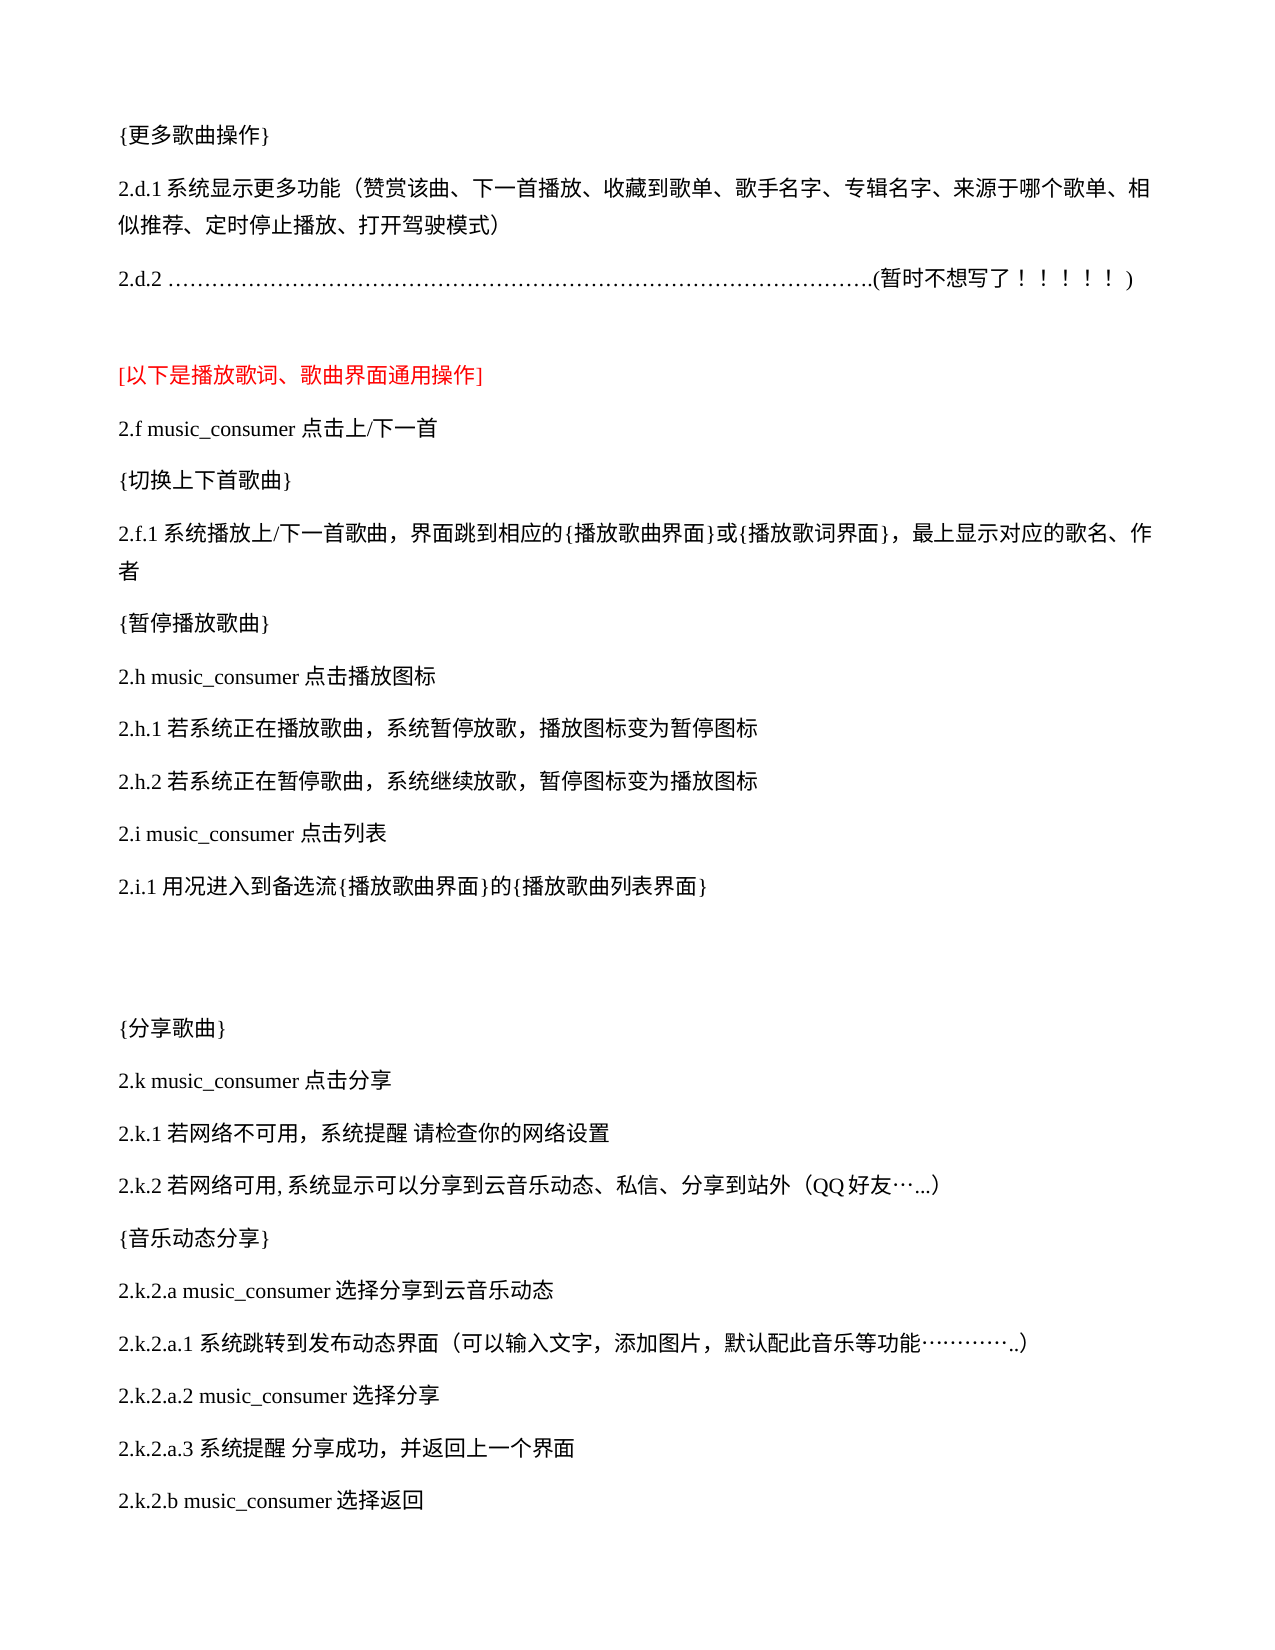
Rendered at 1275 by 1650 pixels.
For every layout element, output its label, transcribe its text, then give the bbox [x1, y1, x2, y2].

text 2.f music_consumer 点击上/下一首 [118, 411, 1157, 442]
text 2.k.2.a music_consumer选择分享到云音乐动态 [118, 1273, 1157, 1305]
text 2.k.2.b music_consumer选择返回 [118, 1483, 1157, 1515]
text 2.k.2.a.2 music_consumer 选择分享 [118, 1378, 1157, 1410]
text 2.h.1 若系统正在播放歌曲，系统暂停放歌，播放图标变为暂停图标 [118, 711, 1157, 743]
text 2.f.1 系统播放上/下一首歌曲，界面跳到相应的{播放歌曲界面}或{播放歌词界面}，最上显示对应的歌名、作者 [118, 516, 1157, 585]
text 2.k music_consumer 点击分享 [118, 1063, 1157, 1095]
text 2.h music_consumer 点击播放图标 [118, 659, 1157, 690]
text 2.k.2.a.3 系统提醒 分享成功，并返回上一个界面 [118, 1431, 1157, 1462]
text {暂停播放歌曲} [118, 606, 1157, 638]
text 2.i.1 用况进入到备选流{播放歌曲界面}的{播放歌曲列表界面} [118, 869, 1157, 900]
text {更多歌曲操作} [118, 118, 1157, 150]
text 2.i music_consumer 点击列表 [118, 816, 1157, 848]
text 2.d.2 …………………………………………………………………………………….(暂时不想写了 ！！！！！) [118, 261, 1157, 293]
text 2.d.1系统显示更多功能（赞赏该曲、下一首播放、收藏到歌单、歌手名字、专辑名字、来源于哪个歌单、相似推荐、定时停止播放、打开驾驶模式） [118, 171, 1157, 240]
text {分享歌曲} [118, 1011, 1157, 1042]
text 2.h.2 若系统正在暂停歌曲，系统继续放歌，暂停图标变为播放图标 [118, 764, 1157, 795]
text 2.k.2 若网络可用, 系统显示可以分享到云音乐动态、私信、分享到站外（QQ好友…...） [118, 1168, 1157, 1200]
text {音乐动态分享} [118, 1221, 1157, 1252]
text 2.k.1 若网络不可用，系统提醒 请检查你的网络设置 [118, 1116, 1157, 1147]
text 2.k.2.a.1 系统跳转到发布动态界面（可以输入文字，添加图片，默认配此音乐等功能…………..） [118, 1326, 1157, 1357]
text [以下是播放歌词、歌曲界面通用操作] [118, 358, 1157, 390]
text {切换上下首歌曲} [118, 463, 1157, 495]
